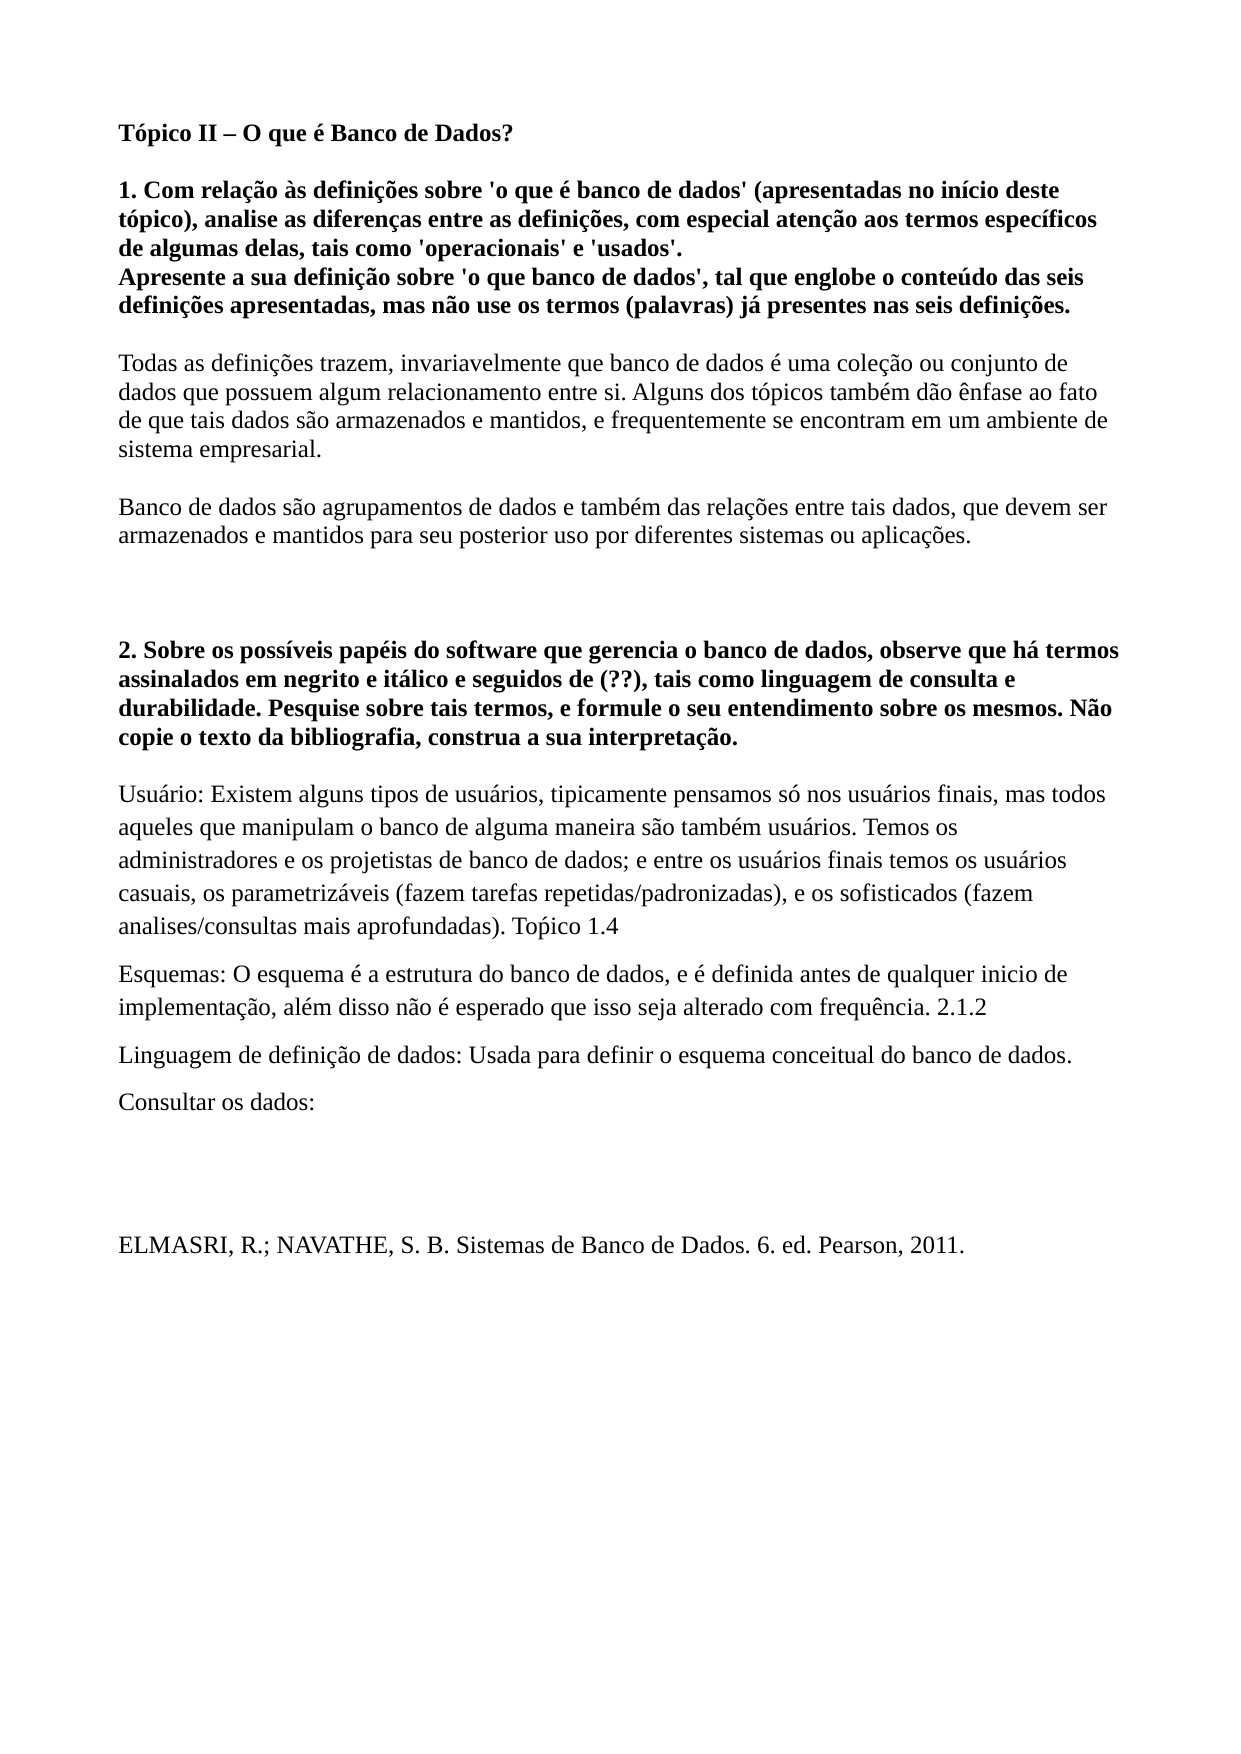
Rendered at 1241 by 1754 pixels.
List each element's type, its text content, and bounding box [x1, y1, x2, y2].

text ELMASRI, R.; NAVATHE, S. B. Sistemas de Banco de Dados. 6. ed. Pearson, 2011. [118, 1230, 1122, 1259]
text Esquemas: O esquema é a estrutura do banco de dados, e é definida antes de qualquer inicio de implementação, além disso não é esperado que isso seja alterado com frequência. 2.1.2 [118, 959, 1122, 1021]
text Tópico II – O que é Banco de Dados? [118, 118, 1122, 147]
text 1. Com relação às definições sobre 'o que é banco de dados' (apresentadas no início deste tópico), analise as diferenças entre as definições, com especial atenção aos termos específicos de algumas delas, tais como 'operacionais' e 'usados'. [118, 176, 1122, 262]
text Linguagem de definição de dados: Usada para definir o esquema conceitual do banco de dados. [118, 1040, 1122, 1068]
text Apresente a sua definição sobre 'o que banco de dados', tal que englobe o conteúdo das seis definições apresentadas, mas não use os termos (palavras) já presentes nas seis definições. [118, 262, 1122, 319]
text Consultar os dados: [118, 1087, 1122, 1116]
text Banco de dados são agrupamentos de dados e também das relações entre tais dados, que devem ser armazenados e mantidos para seu posterior uso por diferentes sistemas ou aplicações. [118, 492, 1122, 549]
text Usuário: Existem alguns tipos de usuários, tipicamente pensamos só nos usuários finais, mas todos aqueles que manipulam o banco de alguma maneira são também usuários. Temos os administradores e os projetistas de banco de dados; e entre os usuários finais temos os usuários casuais, os parametrizáveis (fazem tarefas repetidas/padronizadas), e os sofisticados (fazem analises/consultas mais aprofundadas). Toṕico 1.4 [118, 779, 1122, 940]
text 2. Sobre os possíveis papéis do software que gerencia o banco de dados, observe que há termos assinalados em negrito e itálico e seguidos de (??), tais como linguagem de consulta e durabilidade. Pesquise sobre tais termos, e formule o seu entendimento sobre os mesmos. Não copie o texto da bibliografia, construa a sua interpretação. [118, 636, 1122, 751]
text Todas as definições trazem, invariavelmente que banco de dados é uma coleção ou conjunto de dados que possuem algum relacionamento entre si. Alguns dos tópicos também dão ênfase ao fato de que tais dados são armazenados e mantidos, e frequentemente se encontram em um ambiente de sistema empresarial. [118, 348, 1122, 463]
